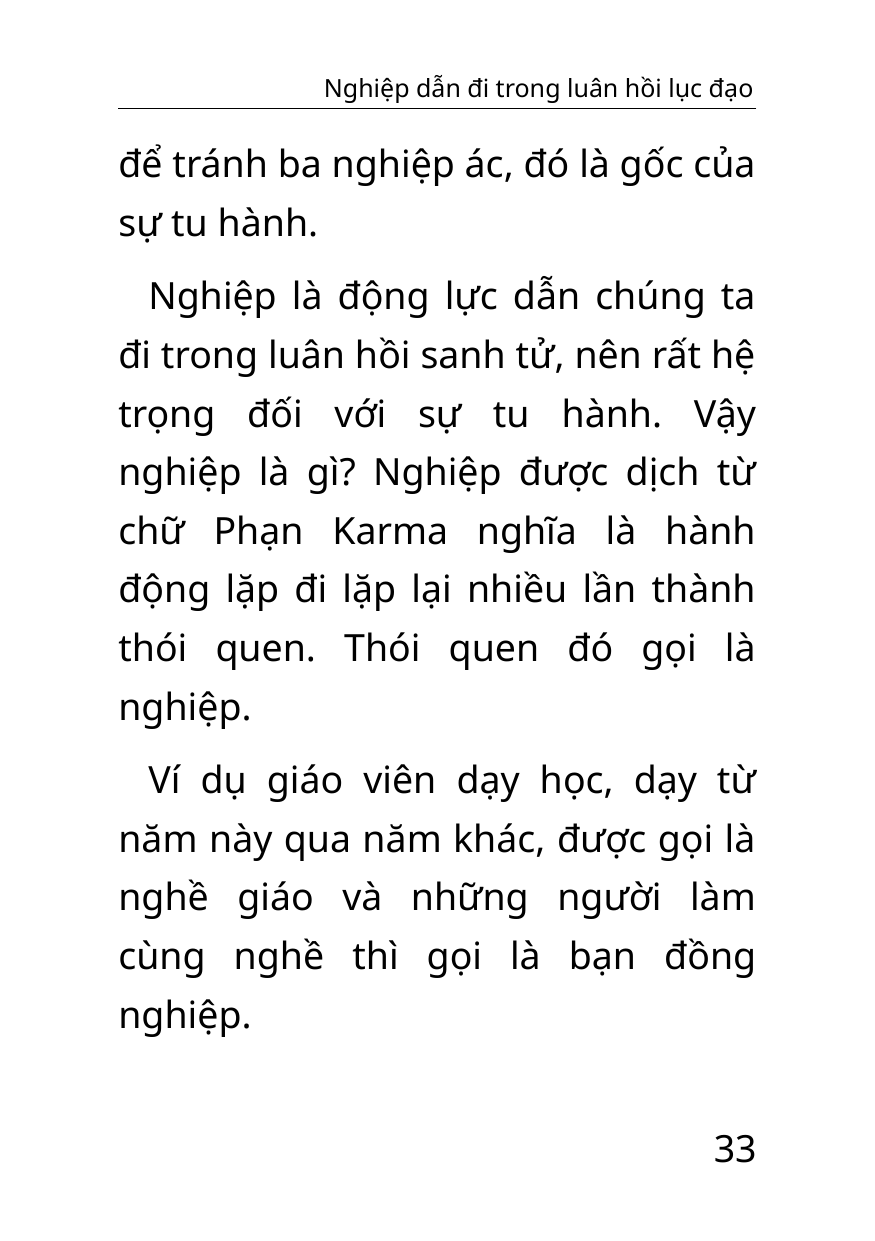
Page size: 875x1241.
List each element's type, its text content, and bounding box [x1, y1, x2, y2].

text Nghiệp là động lực dẫn chúng ta đi trong luân hồi sanh tử, nên rất hệ trọng đối với sự tu hành. Vậy nghiệp là gì? Nghiệp được dịch từ chữ Phạn Karma nghĩa là hành động lặp đi lặp lại nhiều lần thành thói quen. Thói quen đó gọi là nghiệp. [118, 269, 756, 731]
text để tránh ba nghiệp ác, đó là gốc của sự tu hành. [118, 138, 756, 247]
text Ví dụ giáo viên dạy học, dạy từ năm này qua năm khác, được gọi là nghề giáo và những người làm cùng nghề thì gọi là bạn đồng nghiệp. [118, 753, 756, 1039]
